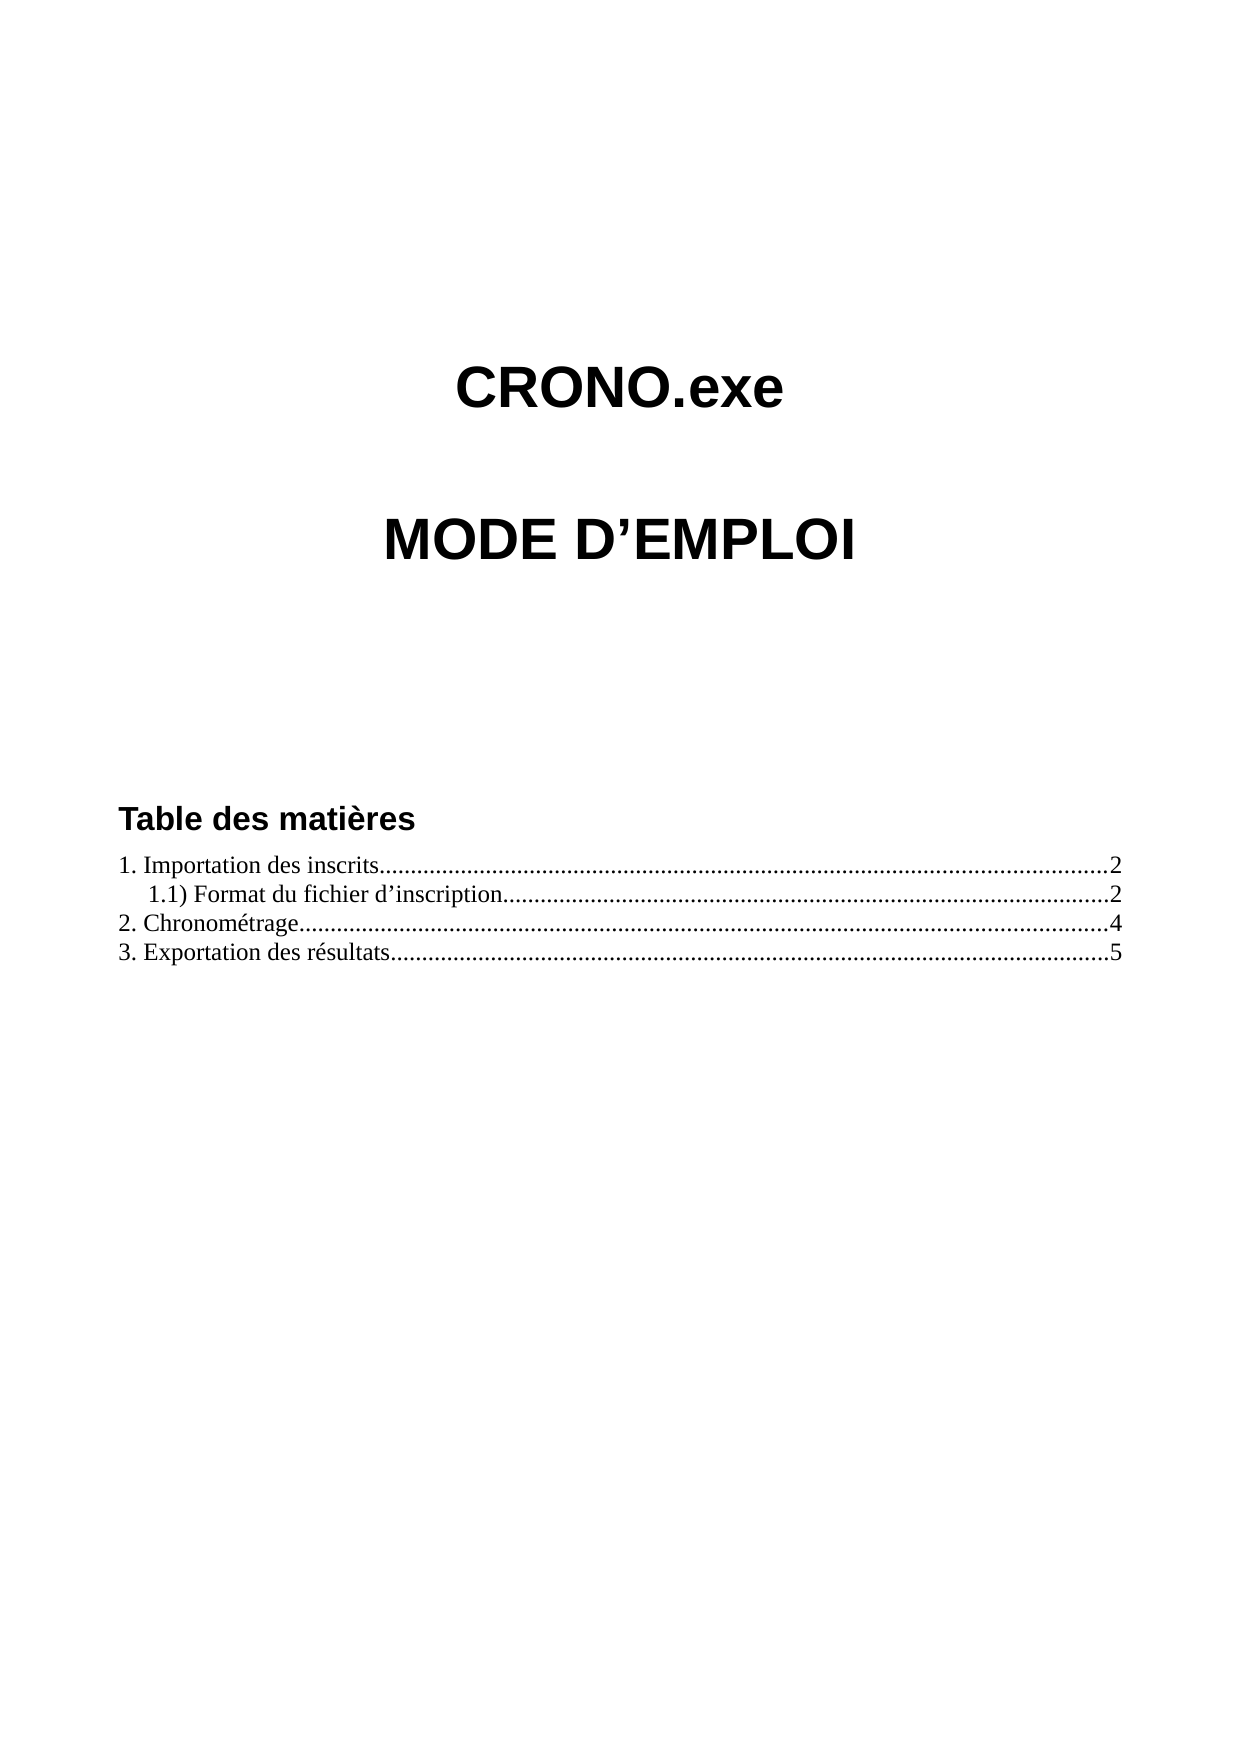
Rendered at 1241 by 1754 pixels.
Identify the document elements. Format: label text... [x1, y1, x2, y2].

title CRONO.exe [118, 352, 1122, 419]
text 1. Importation des inscrits 2 [118, 850, 1122, 879]
subtitle Table des matières [118, 799, 1122, 838]
text 1.1) Format du fichier d’inscription 2 [148, 879, 1122, 908]
text 2. Chronométrage 4 [118, 908, 1122, 937]
text 3. Exportation des résultats 5 [118, 937, 1122, 965]
title MODE D’EMPLOI [118, 504, 1122, 572]
